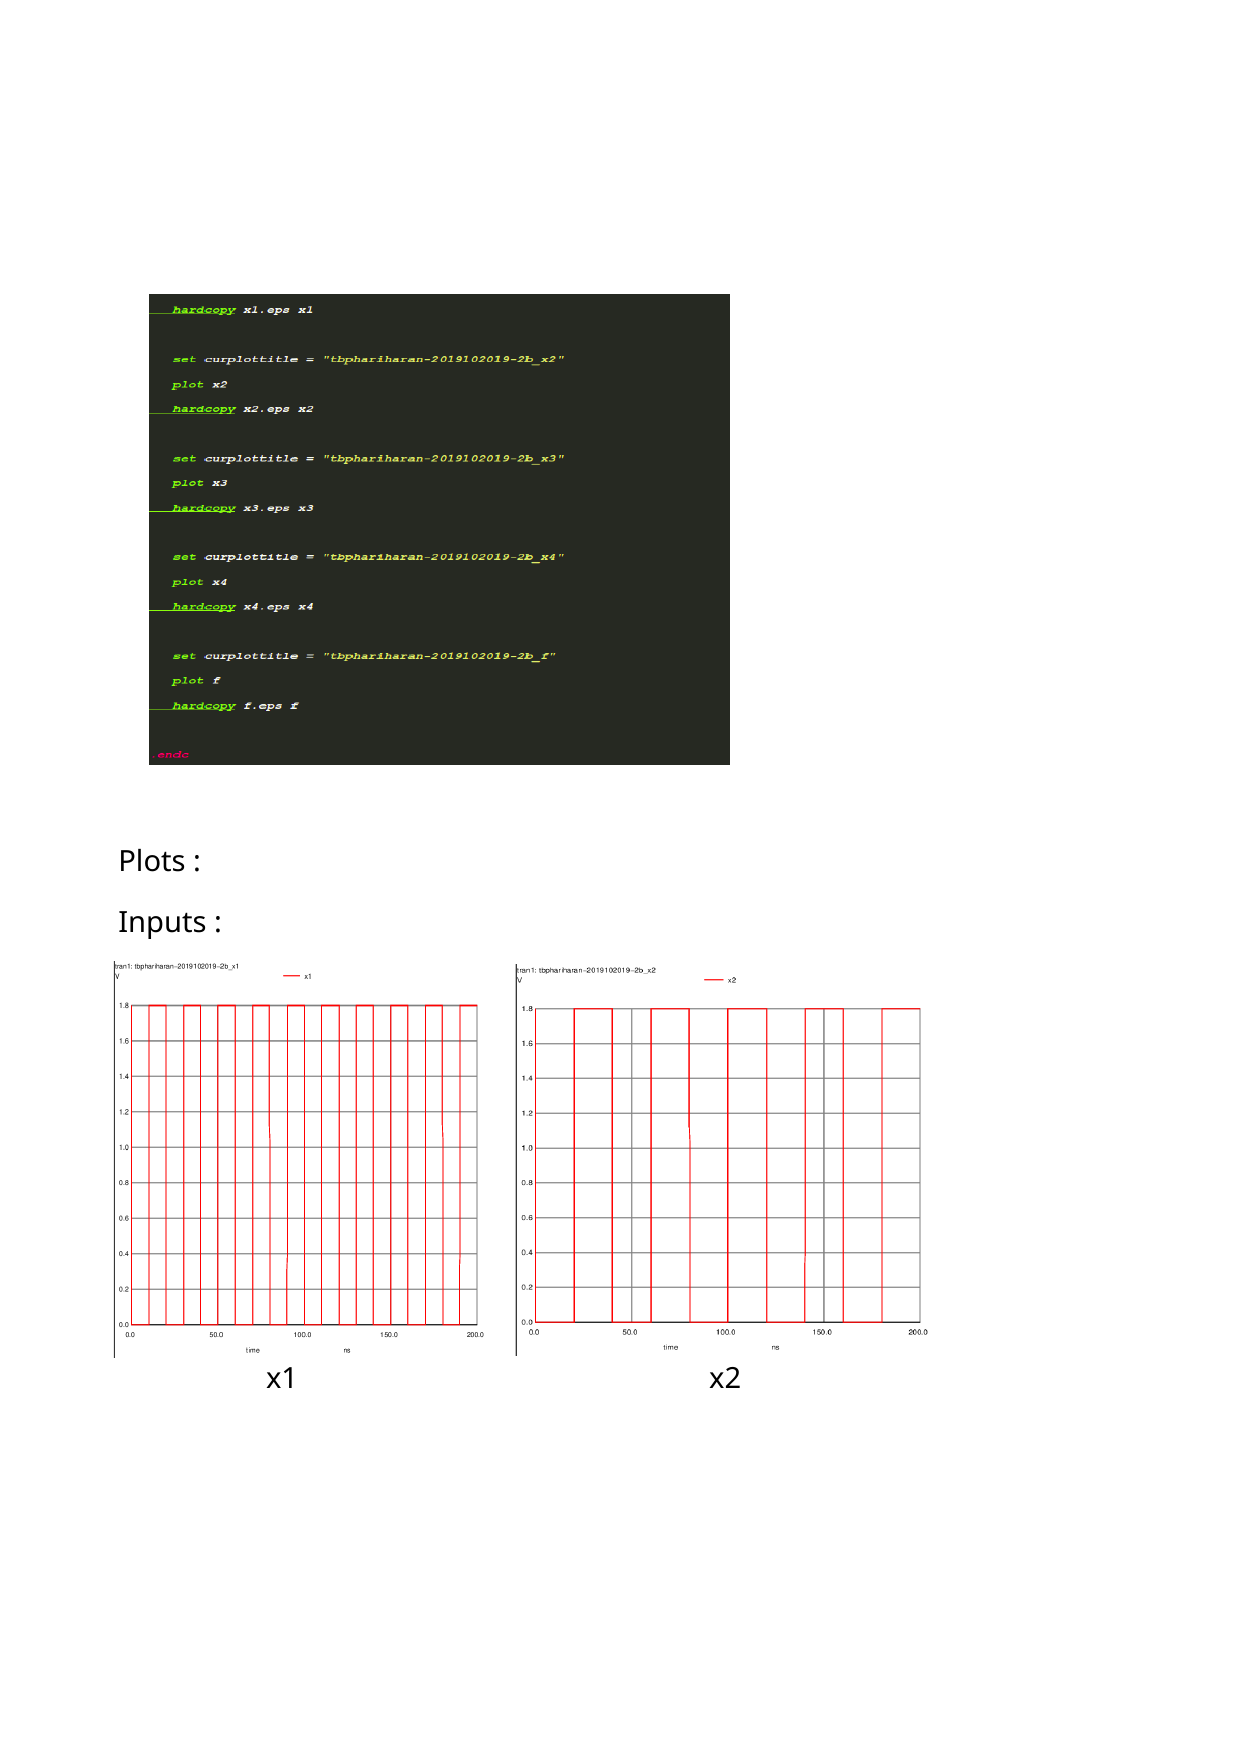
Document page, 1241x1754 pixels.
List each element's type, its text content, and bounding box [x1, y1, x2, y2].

text x1 x2 [118, 961, 1122, 1397]
picture [147, 294, 733, 767]
picture [113, 961, 493, 1358]
text Plots : [118, 841, 1122, 880]
text Inputs : [118, 901, 1122, 941]
picture [515, 964, 938, 1356]
